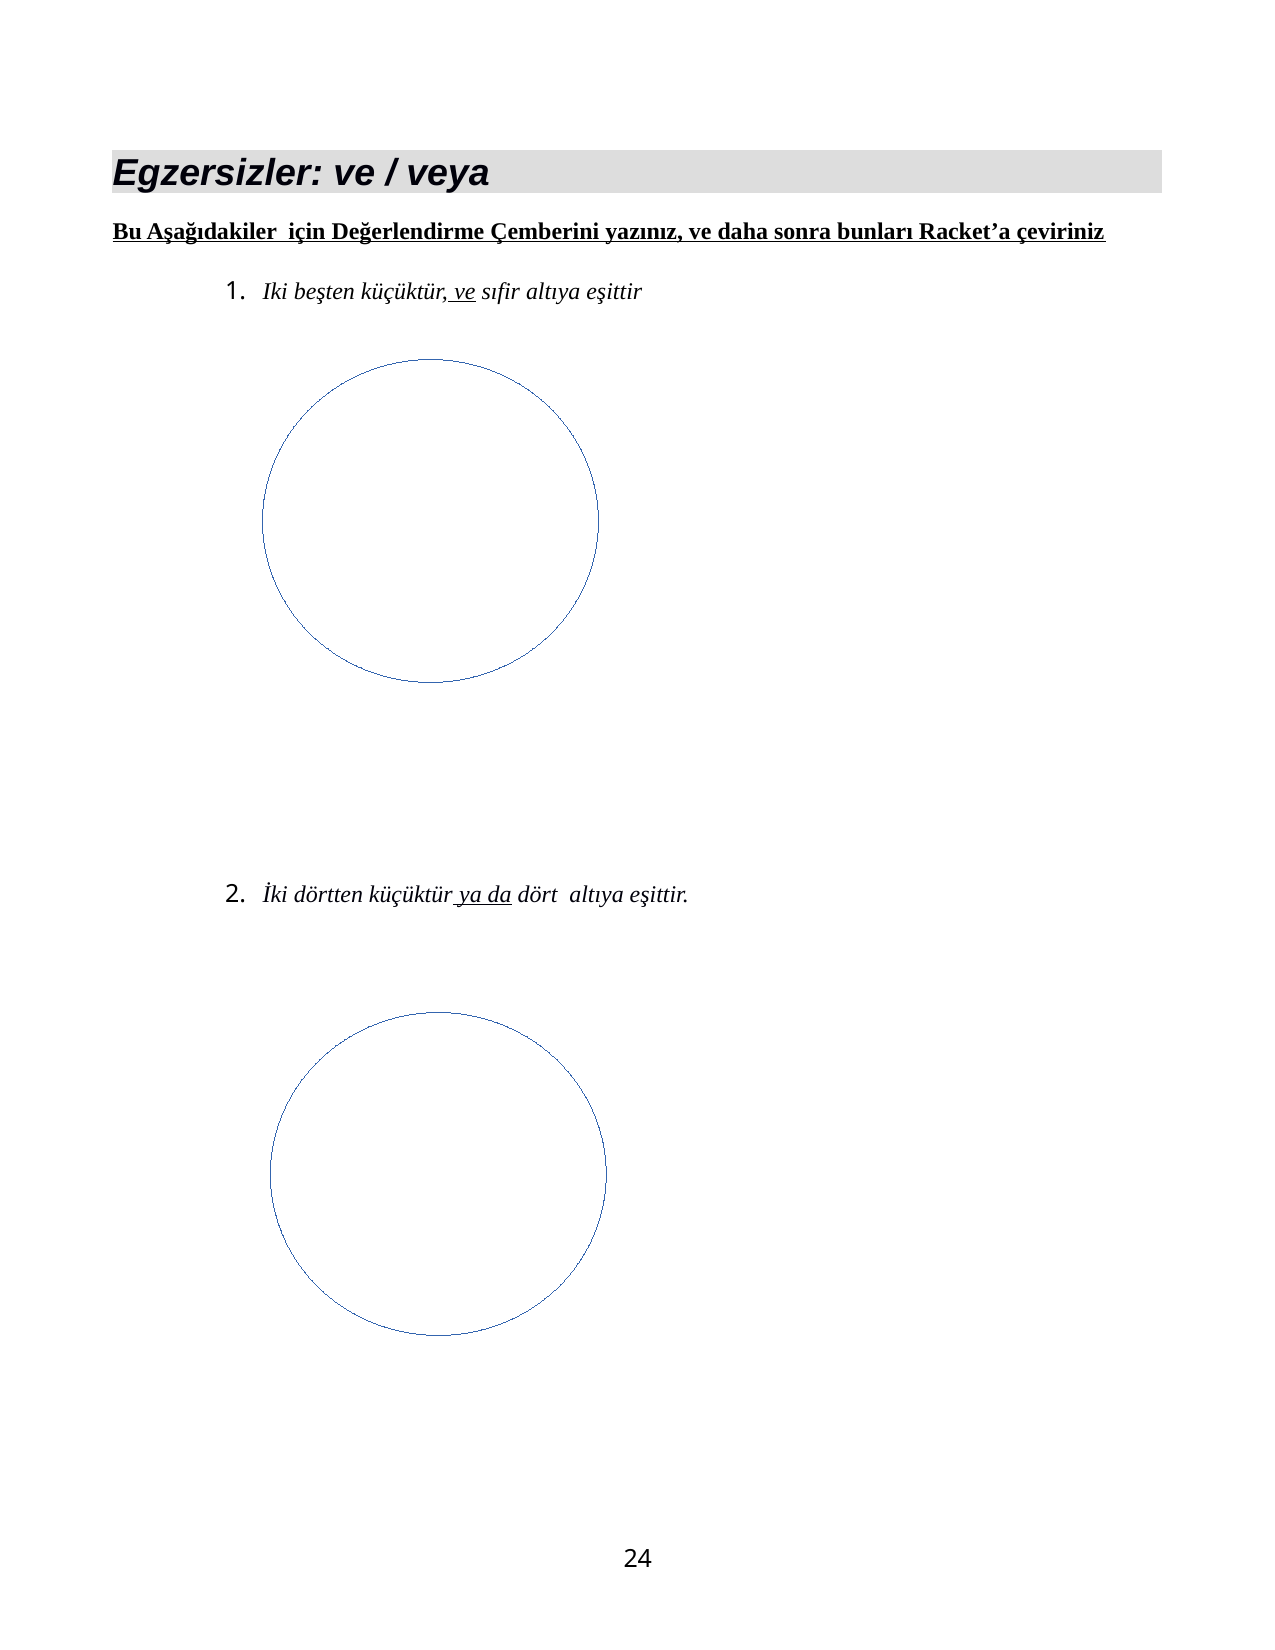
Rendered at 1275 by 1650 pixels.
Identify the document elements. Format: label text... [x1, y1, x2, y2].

list Iki beşten küçüktür, ve sıfir altıya eşittir [225, 272, 1162, 306]
subtitle Egzersizler: ve / veya [112, 150, 1162, 193]
text Bu Aşağıdakiler için Değerlendirme Çemberini yazınız, ve daha sonra bunları Racket’a çeviriniz [112, 217, 1162, 245]
list İki dörtten küçüktür ya da dört altıya eşittir. [225, 876, 1162, 909]
